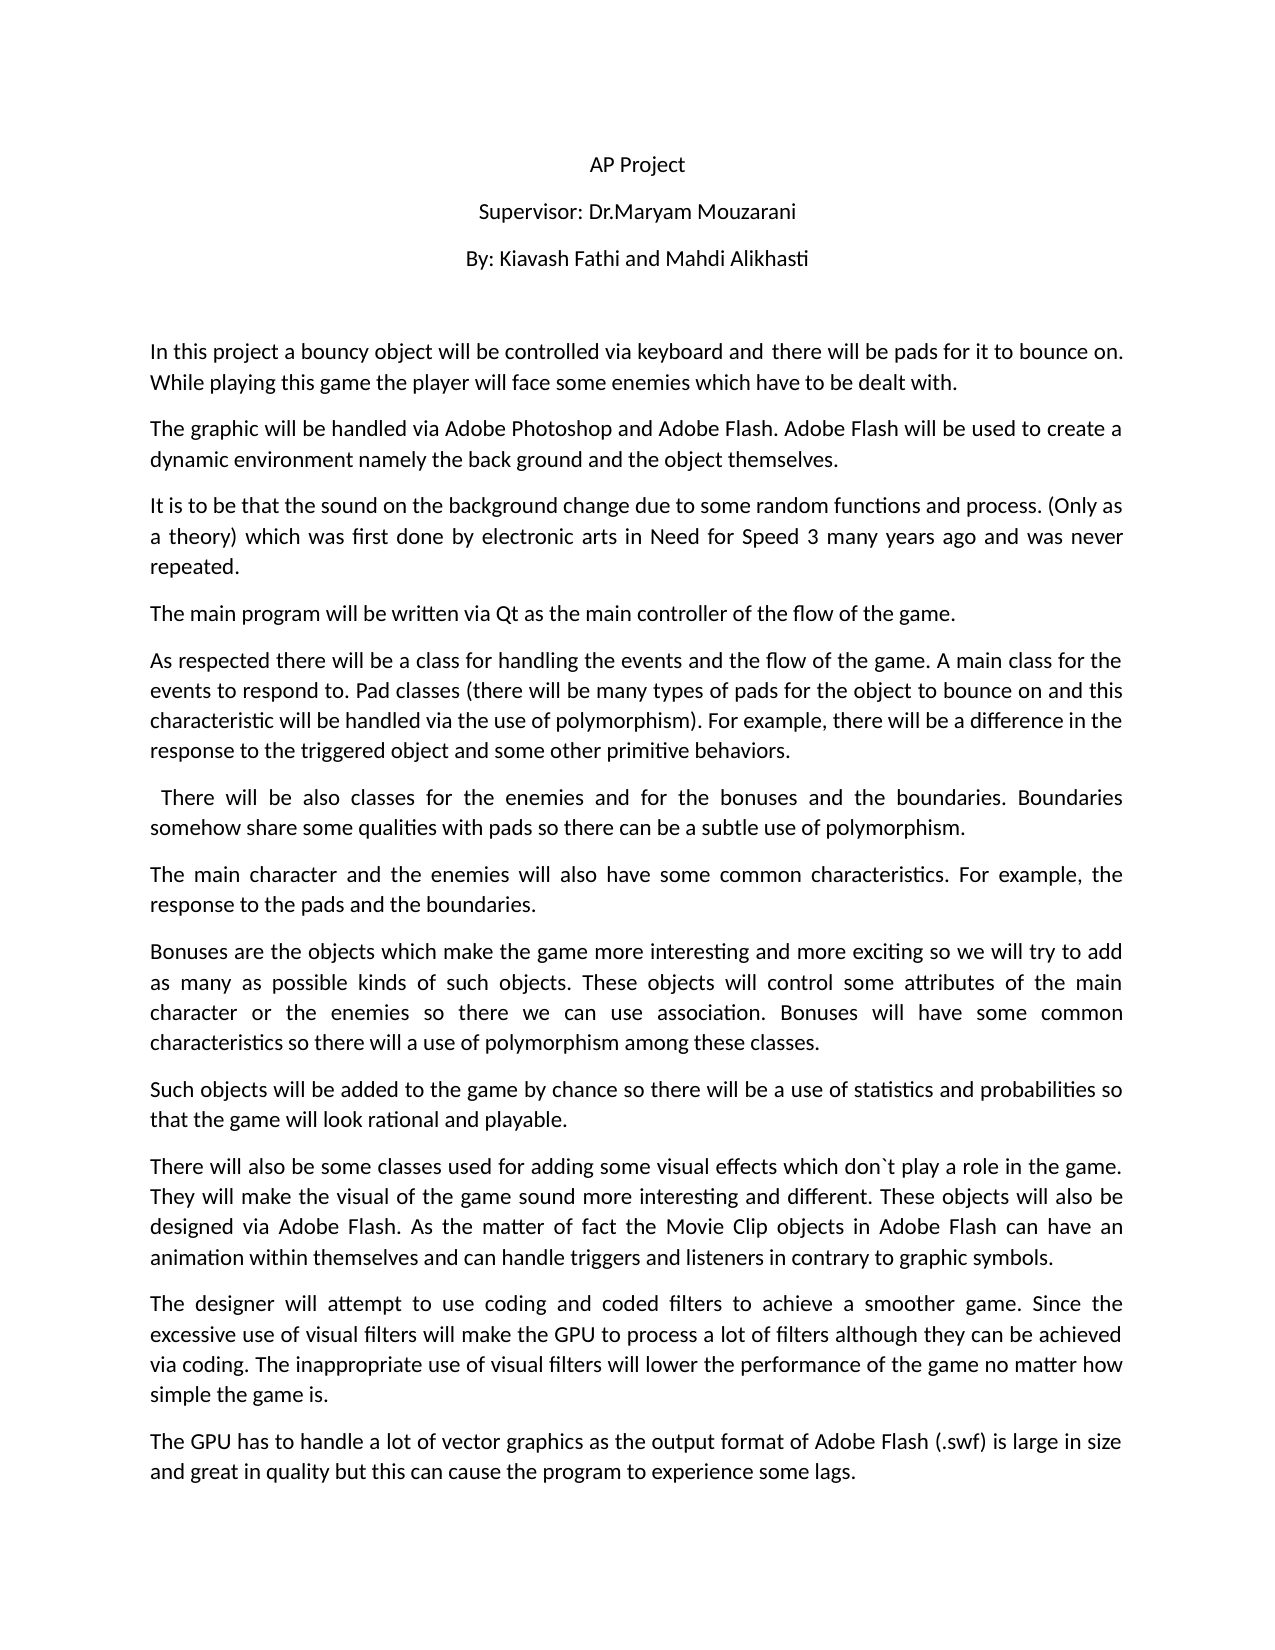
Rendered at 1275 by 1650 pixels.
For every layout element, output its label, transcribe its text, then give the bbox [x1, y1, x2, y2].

text By: Kiavash Fathi and Mahdi Alikhasti [150, 244, 1125, 272]
text It is to be that the sound on the background change due to some random functions and process. (Only as a theory) which was first done by electronic arts in Need for Speed 3 many years ago and was never repeated. [150, 492, 1125, 580]
text There will be also classes for the enemies and for the bonuses and the boundaries. Boundaries somehow share some qualities with pads so there can be a subtle use of polymorphism. [150, 783, 1125, 842]
text In this project a bouncy object will be controlled via keyboard and there will be pads for it to bounce on. While playing this game the player will face some enemies which have to be dealt with. [150, 337, 1125, 396]
text Supervisor: Dr.Maryam Mouzarani [150, 197, 1125, 225]
text The graphic will be handled via Adobe Photoshop and Adobe Flash. Adobe Flash will be used to create a dynamic environment namely the back ground and the object themselves. [150, 414, 1125, 473]
text The main program will be written via Qt as the main controller of the flow of the game. [150, 599, 1125, 627]
text The designer will attempt to use coding and coded filters to achieve a smoother game. Since the excessive use of visual filters will make the GPU to process a lot of filters although they can be achieved via coding. The inappropriate use of visual filters will lower the performance of the game no matter how simple the game is. [150, 1289, 1125, 1408]
text AP Project [150, 150, 1125, 178]
text Such objects will be added to the game by chance so there will be a use of statistics and probabilities so that the game will look rational and playable. [150, 1075, 1125, 1133]
text The main character and the enemies will also have some common characteristics. For example, the response to the pads and the boundaries. [150, 860, 1125, 919]
text There will also be some classes used for adding some visual effects which don`t play a role in the game. They will make the visual of the game sound more interesting and different. These objects will also be designed via Adobe Flash. As the matter of fact the Movie Clip objects in Adobe Flash can have an animation within themselves and can handle triggers and listeners in contrary to graphic symbols. [150, 1152, 1125, 1271]
text As respected there will be a class for handling the events and the flow of the game. A main class for the events to respond to. Pad classes (there will be many types of pads for the object to bounce on and this characteristic will be handled via the use of polymorphism). For example, there will be a difference in the response to the triggered object and some other primitive behaviors. [150, 646, 1125, 764]
text Bonuses are the objects which make the game more interesting and more exciting so we will try to add as many as possible kinds of such objects. These objects will control some attributes of the main character or the enemies so there we can use association. Bonuses will have some common characteristics so there will a use of polymorphism among these classes. [150, 937, 1125, 1056]
text The GPU has to handle a lot of vector graphics as the output format of Adobe Flash (.swf) is large in size and great in quality but this can cause the program to experience some lags. [150, 1427, 1125, 1485]
